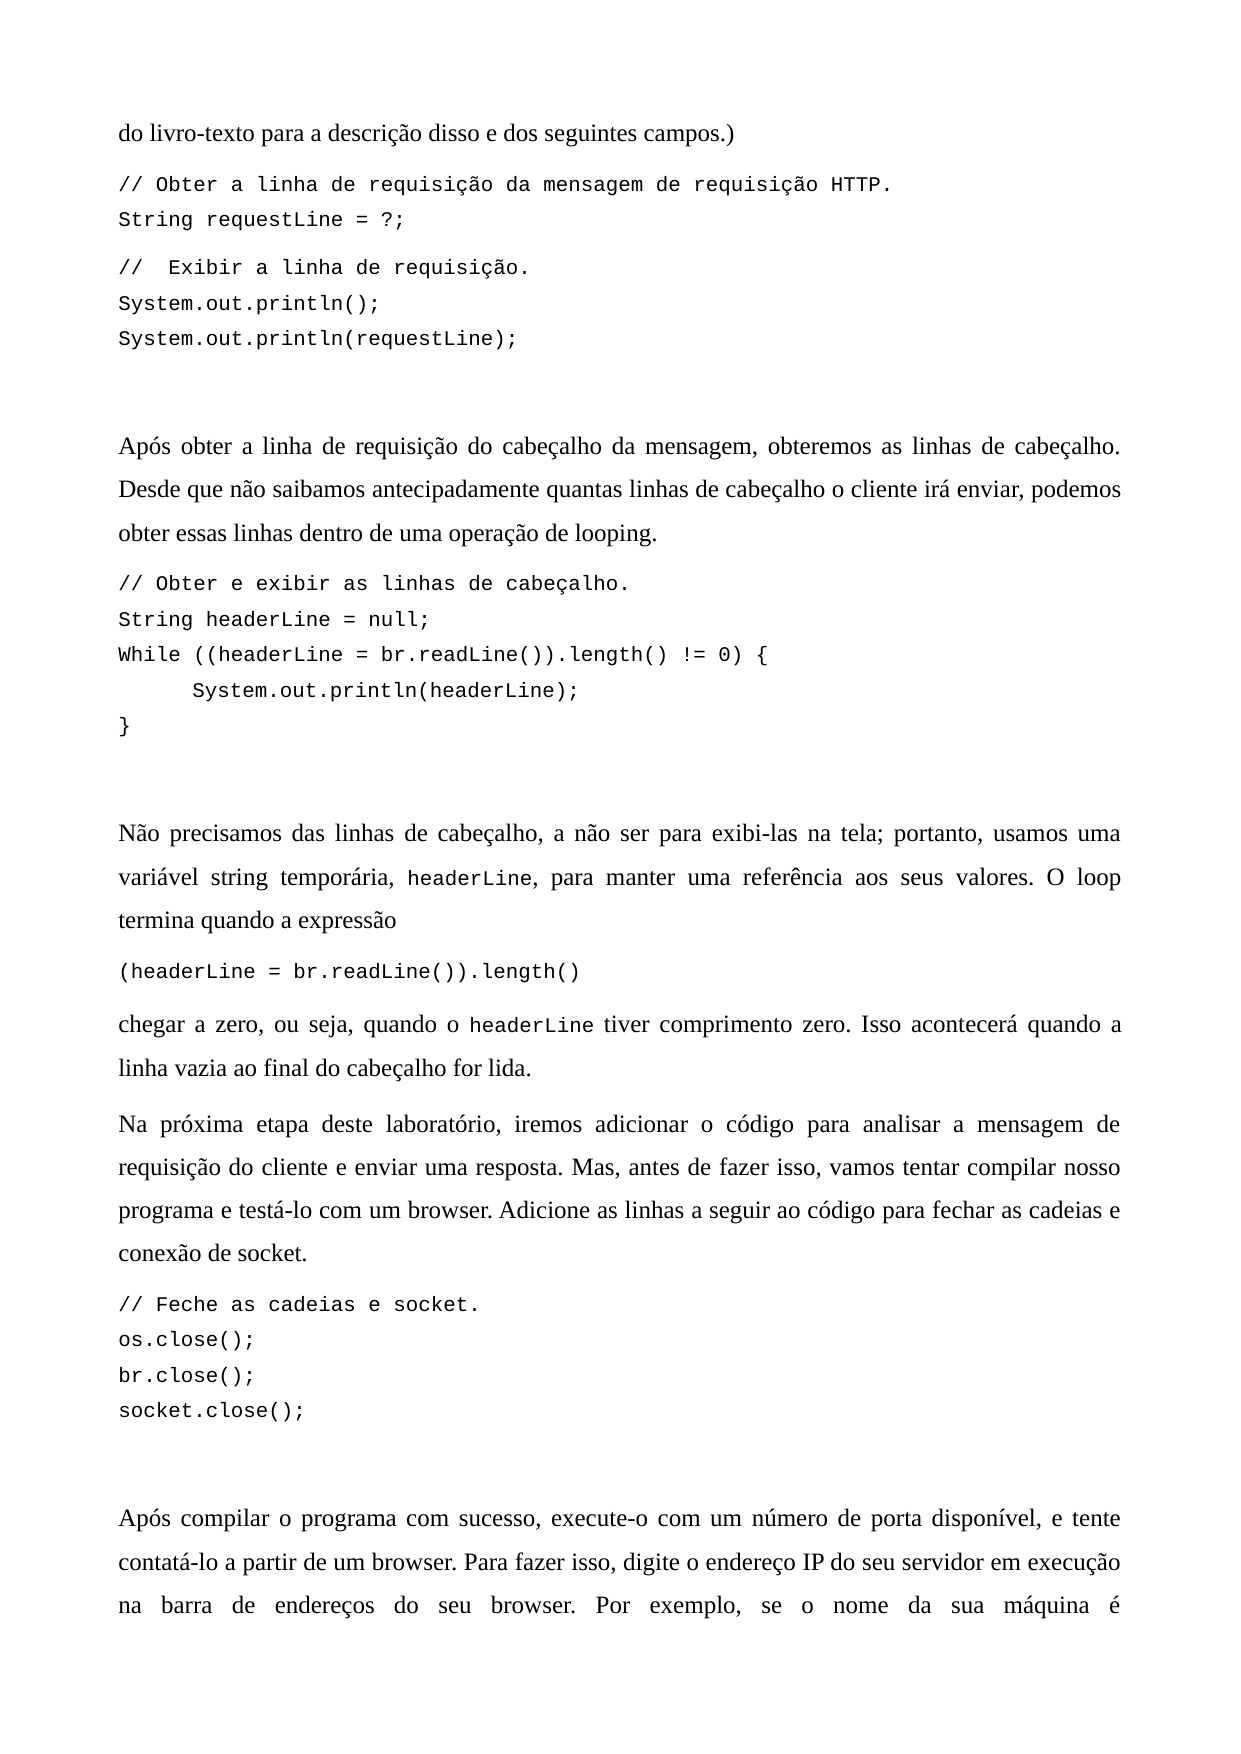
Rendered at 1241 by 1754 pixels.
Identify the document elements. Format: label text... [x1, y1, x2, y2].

text // Feche as cadeias e socket. [118, 1294, 1122, 1317]
text String requestLine = ?; [118, 209, 1122, 233]
text Após compilar o programa com sucesso, execute-o com um número de porta disponível, e tente contatá-lo a partir de um browser. Para fazer isso, digite o endereço IP do seu servidor em execução na barra de endereços do seu browser. Por exemplo, se o nome da sua máquina é [118, 1503, 1122, 1618]
text br.close(); [118, 1364, 1122, 1388]
text // Exibir a linha de requisição. [118, 257, 1122, 281]
text do livro-texto para a descrição disso e dos seguintes campos.) [118, 118, 1122, 147]
text System.out.println(); [118, 292, 1122, 316]
text While ((headerLine = br.readLine()).length() != 0) { [118, 644, 1122, 668]
text Na próxima etapa deste laboratório, iremos adicionar o código para analisar a mensagem de requisição do cliente e enviar uma resposta. Mas, antes de fazer isso, vamos tentar compilar nosso programa e testá-lo com um browser. Adicione as linhas a seguir ao código para fechar as cadeias e conexão de socket. [118, 1109, 1122, 1267]
text socket.close(); [118, 1400, 1122, 1424]
text Não precisamos das linhas de cabeçalho, a não ser para exibi-las na tela; portanto, usamos uma variável string temporária, headerLine, para manter uma referência aos seus valores. O loop termina quando a expressão [118, 818, 1122, 934]
text String headerLine = null; [118, 609, 1122, 632]
text System.out.println(requestLine); [118, 328, 1122, 352]
text os.close(); [118, 1329, 1122, 1353]
text chegar a zero, ou seja, quando o headerLine tiver comprimento zero. Isso acontecerá quando a linha vazia ao final do cabeçalho for lida. [118, 1009, 1122, 1082]
text (headerLine = br.readLine()).length() [118, 961, 1122, 985]
text // Obter a linha de requisição da mensagem de requisição HTTP. [118, 174, 1122, 197]
text System.out.println(headerLine); [118, 679, 1122, 703]
text } [118, 715, 1122, 739]
text // Obter e exibir as linhas de cabeçalho. [118, 573, 1122, 597]
text Após obter a linha de requisição do cabeçalho da mensagem, obteremos as linhas de cabeçalho. Desde que não saibamos antecipadamente quantas linhas de cabeçalho o cliente irá enviar, podemos obter essas linhas dentro de uma operação de looping. [118, 431, 1122, 546]
